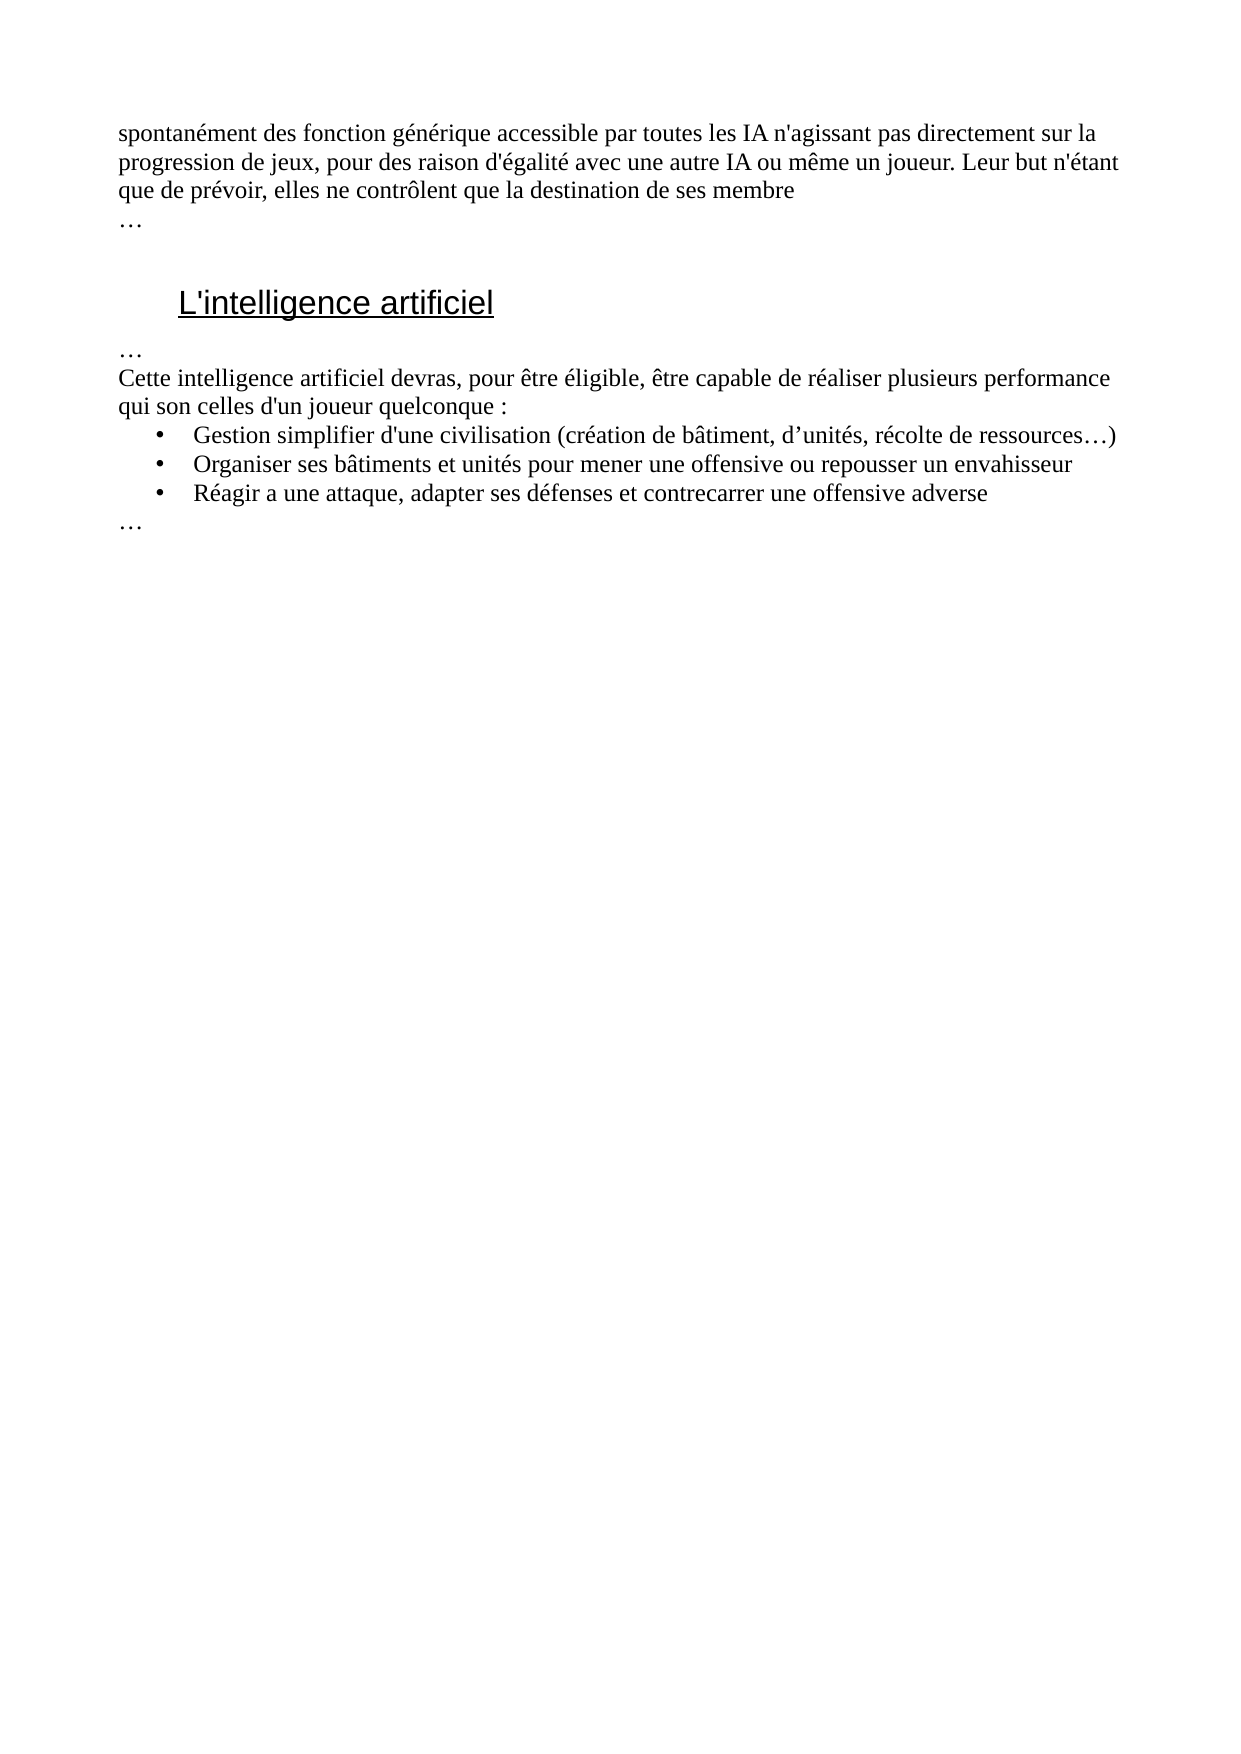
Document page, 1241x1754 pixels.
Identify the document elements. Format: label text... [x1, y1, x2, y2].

text Cette intelligence artificiel devras, pour être éligible, être capable de réaliser plusieurs performance qui son celles d'un joueur quelconque : [118, 363, 1122, 420]
list Gestion simplifier d'une civilisation (création de bâtiment, d’unités, récolte de ressources…) [156, 420, 1122, 449]
list Réagir a une attaque, adapter ses défenses et contrecarrer une offensive adverse [156, 478, 1122, 506]
text … [118, 334, 1122, 363]
text spontanément des fonction générique accessible par toutes les IA n'agissant pas directement sur la progression de jeux, pour des raison d'égalité avec une autre IA ou même un joueur. Leur but n'étant que de prévoir, elles ne contrôlent que la destination de ses membre [118, 118, 1122, 204]
text … [118, 204, 1122, 233]
list Organiser ses bâtiments et unités pour mener une offensive ou repousser un envahisseur [156, 449, 1122, 478]
text … [118, 506, 1122, 535]
subtitle L'intelligence artificiel [118, 283, 1122, 321]
